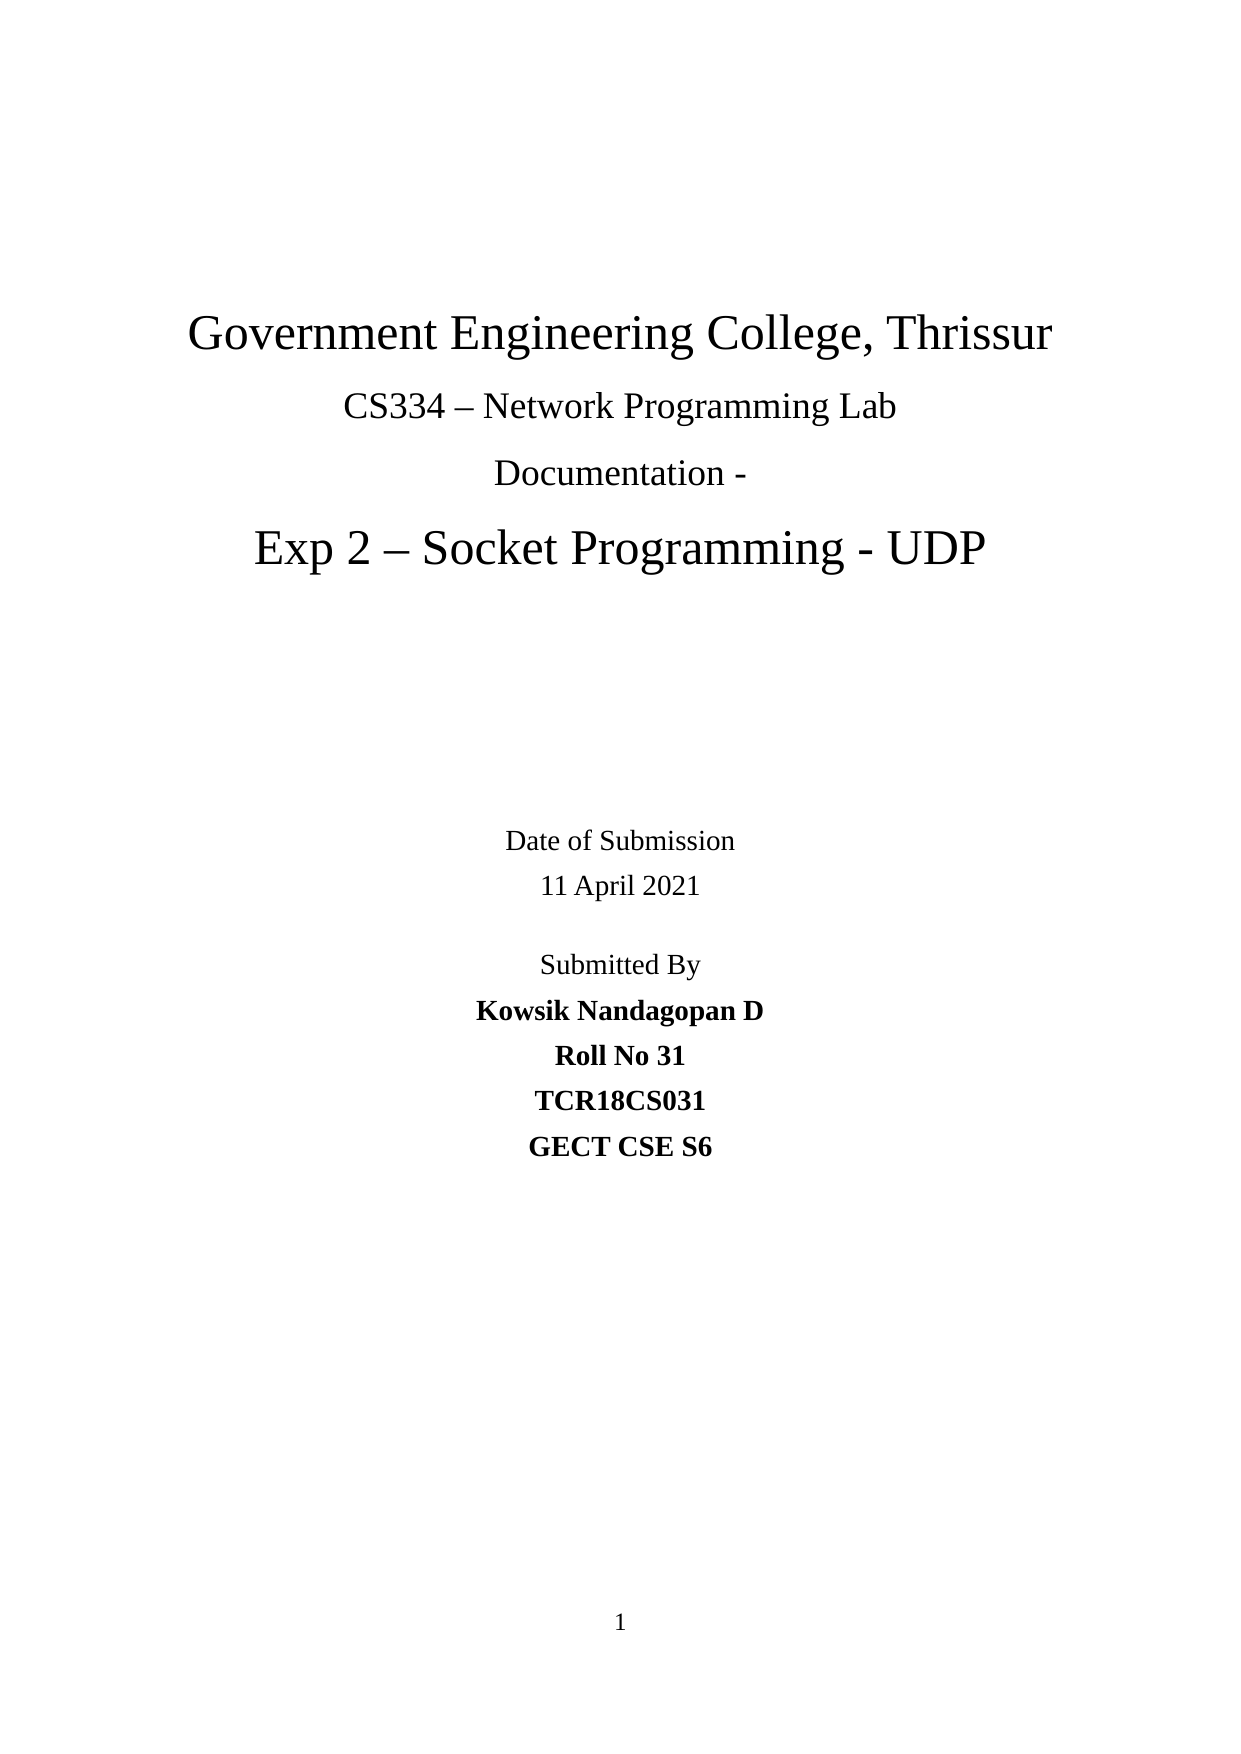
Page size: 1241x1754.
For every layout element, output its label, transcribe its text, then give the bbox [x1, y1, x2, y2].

text Roll No 31 [118, 1038, 1122, 1072]
text 11 April 2021 [118, 868, 1122, 902]
text GECT CSE S6 [118, 1129, 1122, 1162]
text TCR18CS031 [118, 1083, 1122, 1117]
text Documentation - [118, 451, 1122, 494]
text Date of Submission [118, 823, 1122, 856]
text Submitted By [118, 947, 1122, 981]
text Exp 2 – Socket Programming - UDP [118, 517, 1122, 575]
text CS334 – Network Programming Lab [118, 384, 1122, 427]
text Kowsik Nandagopan D [118, 993, 1122, 1026]
text Government Engineering College, Thrissur [118, 302, 1122, 360]
